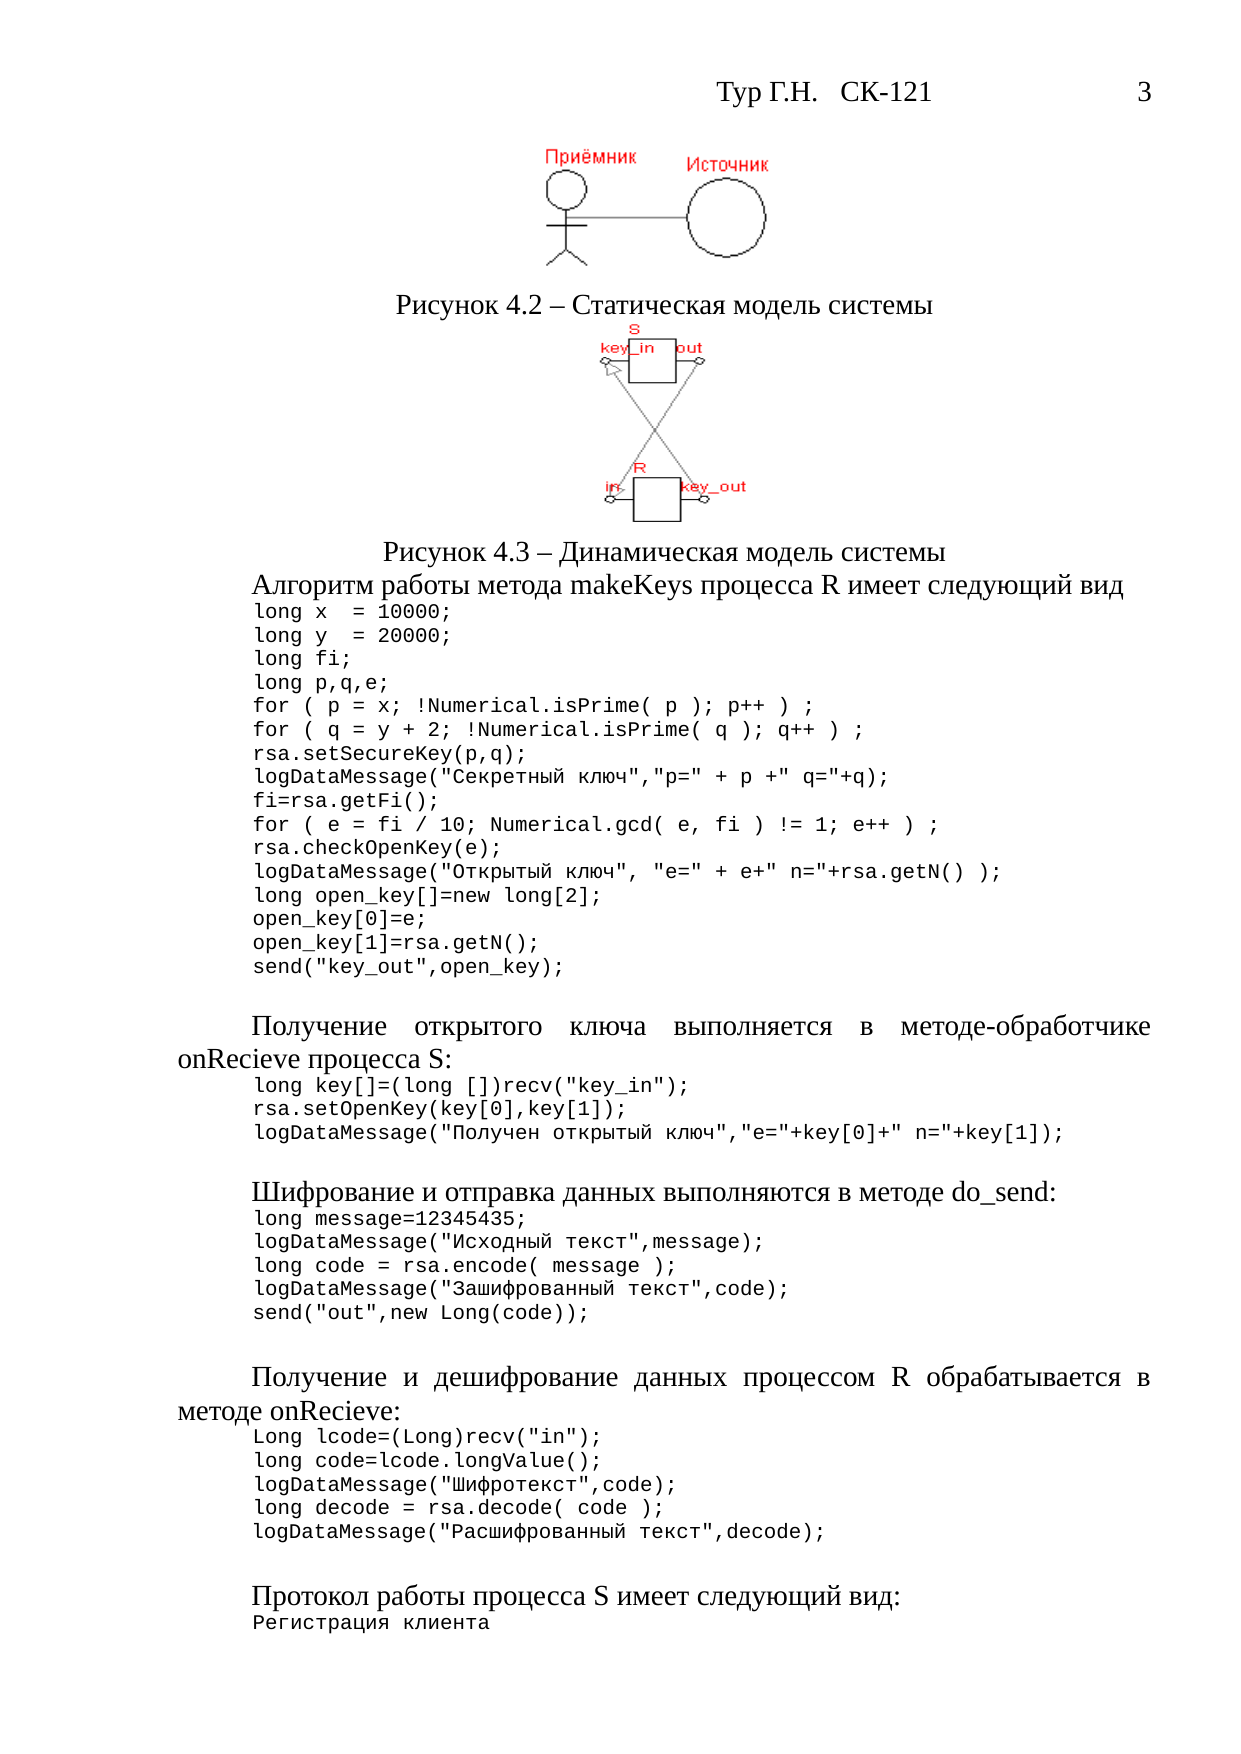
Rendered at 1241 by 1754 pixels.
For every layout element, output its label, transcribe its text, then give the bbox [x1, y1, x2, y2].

text rsa.setOpenKey(key[0],key[1]); [252, 1098, 1152, 1122]
text Регистрация клиента [252, 1612, 1152, 1635]
text Long lcode=(Long)recv("in"); [252, 1426, 1152, 1450]
text Рисунок 4.2 – Статическая модель системы [177, 287, 1152, 321]
picture [569, 321, 760, 534]
text logDataMessage("Открытый ключ", "e=" + e+" n="+rsa.getN() ); [252, 861, 1152, 885]
text for ( q = y + 2; !Numerical.isPrime( q ); q++ ) ; [252, 719, 1152, 743]
text long p,q,e; [252, 672, 1152, 696]
text for ( p = x; !Numerical.isPrime( p ); p++ ) ; [252, 696, 1152, 719]
text Шифрование и отправка данных выполняются в методе do_send: [177, 1174, 1152, 1207]
text logDataMessage("Шифротекст",code); [252, 1474, 1152, 1497]
text long x = 10000; [252, 601, 1152, 624]
text logDataMessage("Зашифрованный текст",code); [252, 1278, 1152, 1302]
text long y = 20000; [252, 624, 1152, 648]
text fi=rsa.getFi(); [252, 790, 1152, 814]
text Получение и дешифрование данных процессом R обрабатывается в методе onRecieve: [177, 1359, 1152, 1426]
text logDataMessage("Секретный ключ","p=" + p +" q="+q); [252, 766, 1152, 790]
text open_key[1]=rsa.getN(); [252, 932, 1152, 956]
text long code = rsa.encode( message ); [252, 1255, 1152, 1278]
text logDataMessage("Исходный текст",message); [252, 1231, 1152, 1255]
text long code=lcode.longValue(); [252, 1450, 1152, 1474]
text rsa.checkOpenKey(e); [252, 837, 1152, 861]
text logDataMessage("Получен открытый ключ","e="+key[0]+" n="+key[1]); [252, 1122, 1152, 1146]
text Получение открытого ключа выполняется в методе-обработчике onRecieve процесса S: [177, 1008, 1152, 1075]
text long message=12345435; [252, 1207, 1152, 1231]
text send("key_out",open_key); [252, 956, 1152, 979]
text logDataMessage("Расшифрованный текст",decode); [177, 1521, 1152, 1544]
text Протокол работы процесса S имеет следующий вид: [177, 1578, 1152, 1612]
text long fi; [252, 648, 1152, 672]
text long key[]=(long [])recv("key_in"); [252, 1075, 1152, 1098]
picture [534, 141, 795, 288]
text open_key[0]=e; [252, 908, 1152, 932]
text Рисунок 4.3 – Динамическая модель системы [177, 534, 1152, 567]
text rsa.setSecureKey(p,q); [252, 743, 1152, 766]
text Алгоритм работы метода makeKeys процесса R имеет следующий вид [177, 567, 1152, 601]
text for ( e = fi / 10; Numerical.gcd( e, fi ) != 1; e++ ) ; [252, 814, 1152, 837]
text long open_key[]=new long[2]; [252, 885, 1152, 908]
text long decode = rsa.decode( code ); [252, 1497, 1152, 1521]
text send("out",new Long(code)); [252, 1302, 1152, 1326]
